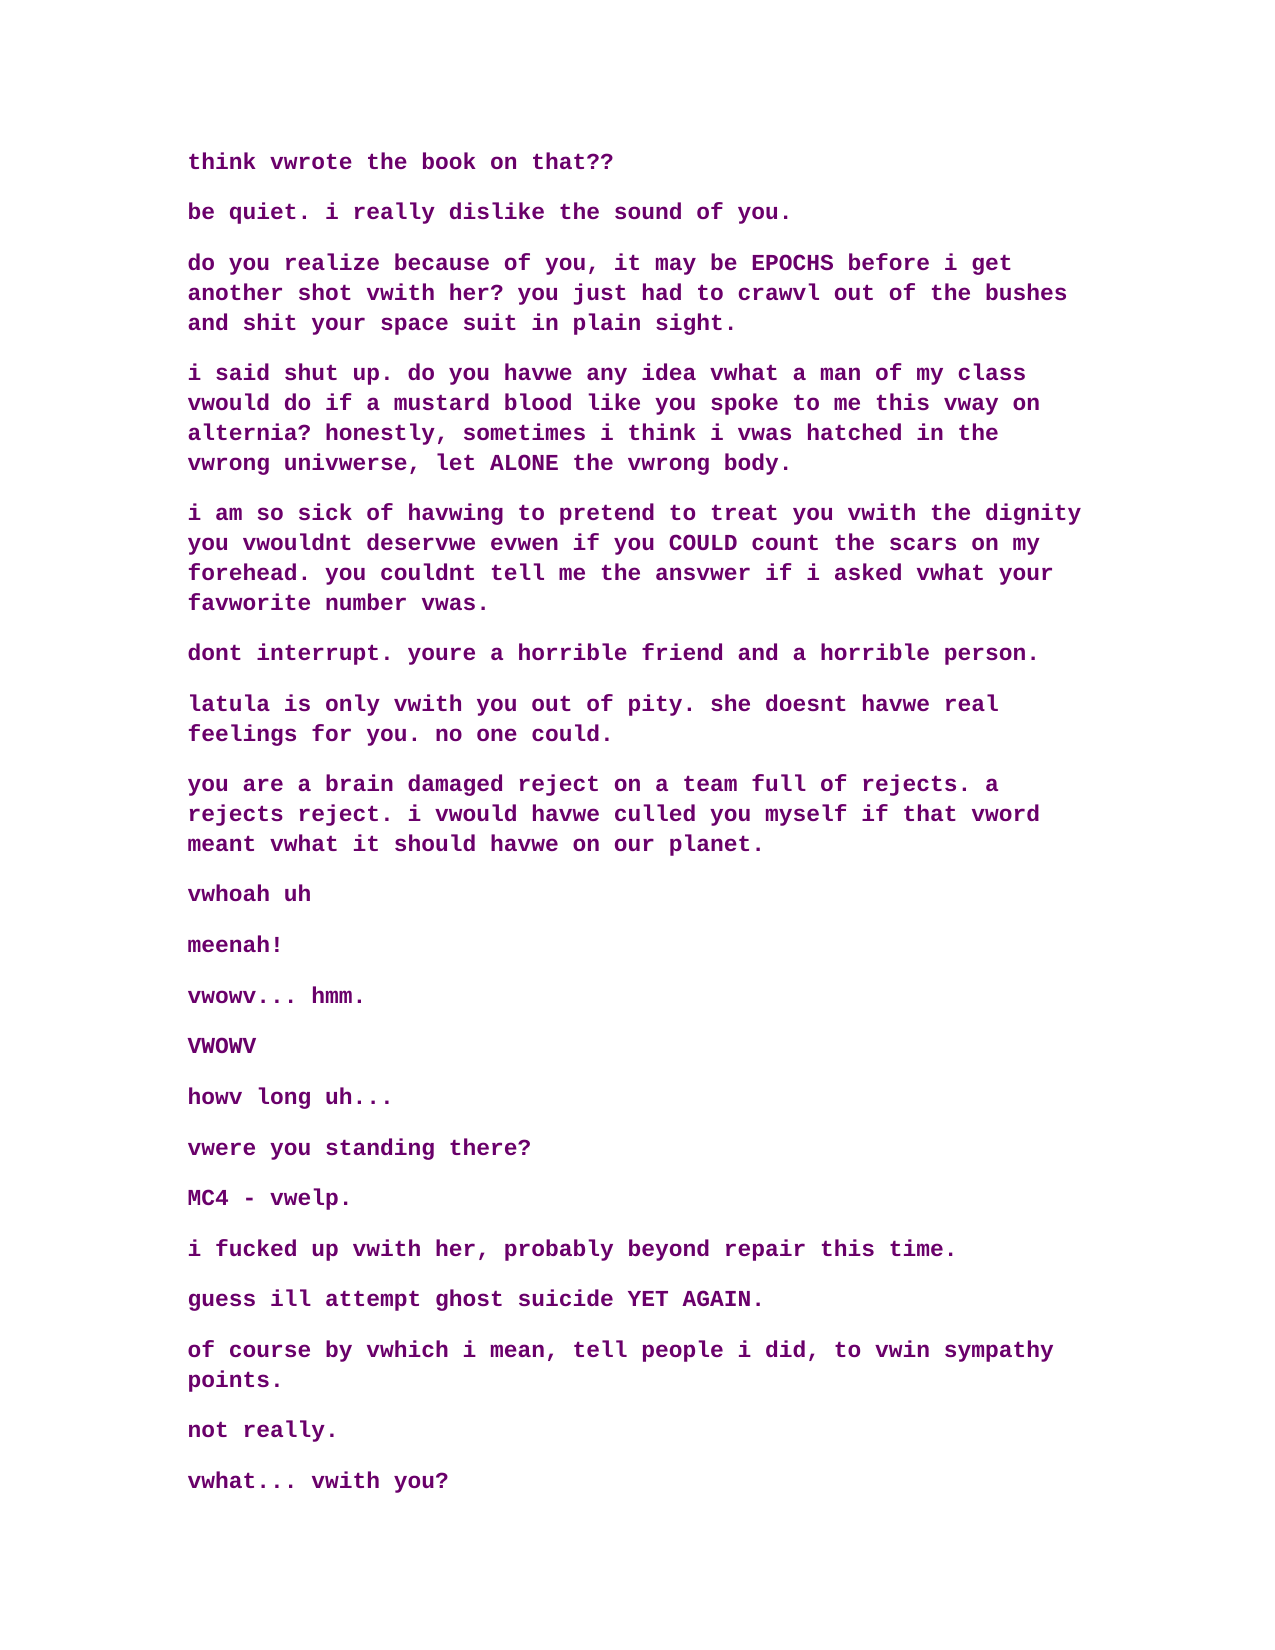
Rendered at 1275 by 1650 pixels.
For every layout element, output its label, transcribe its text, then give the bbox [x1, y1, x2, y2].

text do you realize because of you, it may be EPOCHS before i get another shot vwith her? you just had to crawvl out of the bushes and shit your space suit in plain sight. [187, 251, 1087, 337]
text i am so sick of havwing to pretend to treat you vwith the dignity you vwouldnt deservwe evwen if you COULD count the scars on my forehead. you couldnt tell me the ansvwer if i asked vwhat your favworite number vwas. [187, 501, 1087, 617]
text not really. [187, 1419, 1087, 1445]
text latula is only vwith you out of pity. she doesnt havwe real feelings for you. no one could. [187, 692, 1087, 748]
text MC4 - vwelp. [187, 1186, 1087, 1212]
text vwere you standing there? [187, 1136, 1087, 1162]
text howv long uh... [187, 1085, 1087, 1111]
text i said shut up. do you havwe any idea vwhat a man of my class vwould do if a mustard blood like you spoke to me this vway on alternia? honestly, sometimes i think i vwas hatched in the vwrong univwerse, let ALONE the vwrong body. [187, 361, 1087, 477]
text dont interrupt. youre a horrible friend and a horrible person. [187, 641, 1087, 667]
text vwhoah uh [187, 883, 1087, 909]
text meenah! [187, 933, 1087, 959]
text i fucked up vwith her, probably beyond repair this time. [187, 1237, 1087, 1263]
text you are a brain damaged reject on a team full of rejects. a rejects reject. i vwould havwe culled you myself if that vword meant vwhat it should havwe on our planet. [187, 772, 1087, 858]
text VWOWV [187, 1034, 1087, 1061]
text think vwrote the book on that?? [187, 150, 1087, 176]
text guess ill attempt ghost suicide YET AGAIN. [187, 1288, 1087, 1314]
text be quiet. i really dislike the sound of you. [187, 201, 1087, 227]
text of course by vwhich i mean, tell people i did, to vwin sympathy points. [187, 1338, 1087, 1394]
text vwhat... vwith you? [187, 1469, 1087, 1495]
text vwowv... hmm. [187, 984, 1087, 1010]
